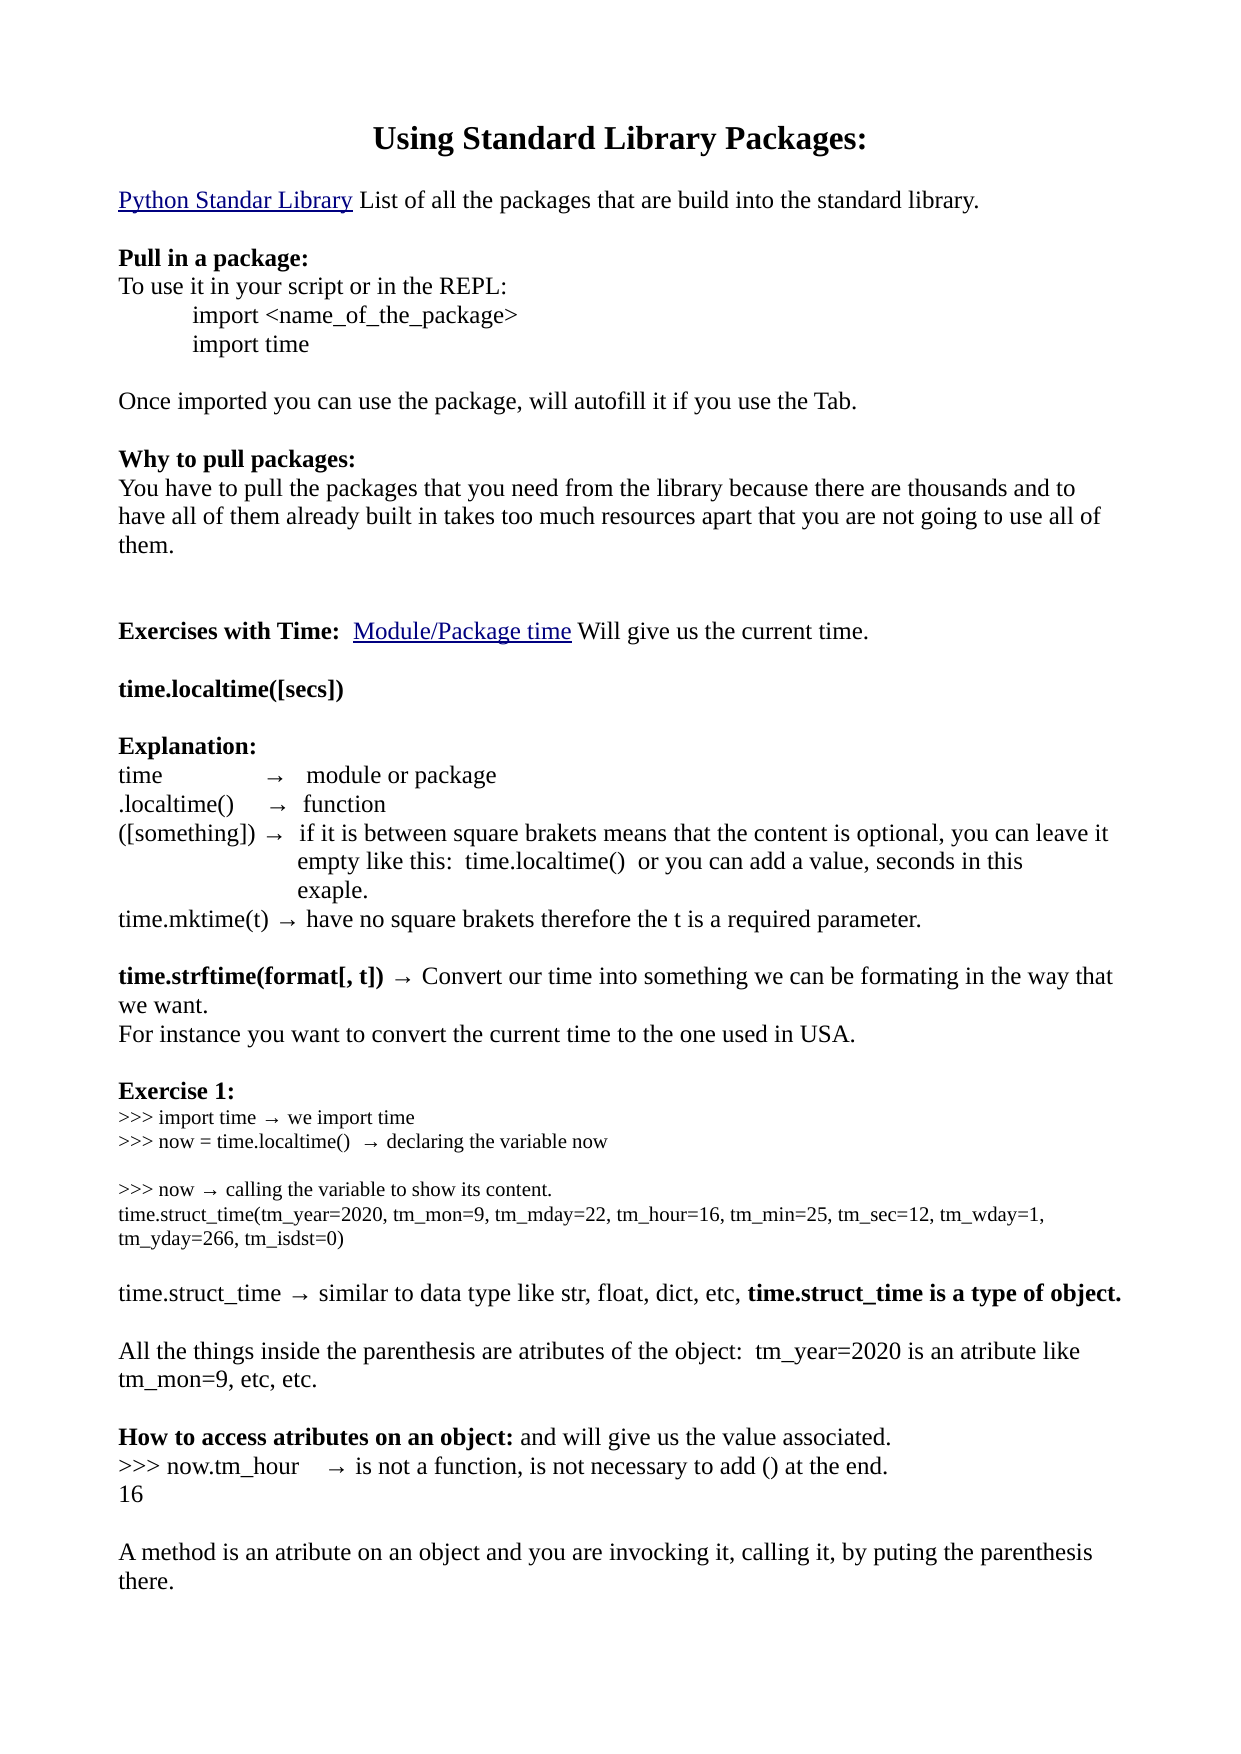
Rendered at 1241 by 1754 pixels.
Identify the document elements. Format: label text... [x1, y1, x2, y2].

text Python Standar Library List of all the packages that are build into the standard library. [118, 185, 1122, 214]
text >>> now.tm_hour → is not a function, is not necessary to add () at the end. [118, 1451, 1122, 1479]
text import <name_of_the_package> [118, 300, 1122, 329]
text A method is an atribute on an object and you are invocking it, calling it, by puting the parenthesis there. [118, 1537, 1122, 1594]
text Explanation: [118, 731, 1122, 760]
text Exercise 1: [118, 1076, 1122, 1105]
text time.struct_time → similar to data type like str, float, dict, etc, time.struct_time is a type of object. [118, 1278, 1122, 1307]
text For instance you want to convert the current time to the one used in USA. [118, 1019, 1122, 1048]
text time.strftime(format[, t]) → Convert our time into something we can be formating in the way that we want. [118, 961, 1122, 1019]
text Using Standard Library Packages: [118, 118, 1122, 156]
text Why to pull packages: [118, 444, 1122, 473]
text Exercises with Time: Module/Package time Will give us the current time. [118, 616, 1122, 645]
text Pull in a package: [118, 243, 1122, 271]
text ([something]) → if it is between square brakets means that the content is optional, you can leave it empty like this: time.localtime() or you can add a value, seconds in this exaple. [118, 818, 1122, 904]
text time.mktime(t) → have no square brakets therefore the t is a required parameter. [118, 904, 1122, 933]
text time.localtime([secs]) [118, 674, 1122, 703]
text Once imported you can use the package, will autofill it if you use the Tab. [118, 386, 1122, 415]
text time.struct_time(tm_year=2020, tm_mon=9, tm_mday=22, tm_hour=16, tm_min=25, tm_sec=12, tm_wday=1, tm_yday=266, tm_isdst=0) [118, 1201, 1122, 1249]
text 16 [118, 1479, 1122, 1508]
text .localtime() → function [118, 789, 1122, 818]
text >>> import time → we import time [118, 1105, 1122, 1129]
text import time [118, 329, 1122, 358]
text time → module or package [118, 760, 1122, 789]
text >>> now = time.localtime() → declaring the variable now [118, 1129, 1122, 1153]
text How to access atributes on an object: and will give us the value associated. [118, 1422, 1122, 1451]
text You have to pull the packages that you need from the library because there are thousands and to have all of them already built in takes too much resources apart that you are not going to use all of them. [118, 473, 1122, 559]
text To use it in your script or in the REPL: [118, 271, 1122, 300]
text >>> now → calling the variable to show its content. [118, 1177, 1122, 1201]
text All the things inside the parenthesis are atributes of the object: tm_year=2020 is an atribute like tm_mon=9, etc, etc. [118, 1336, 1122, 1393]
